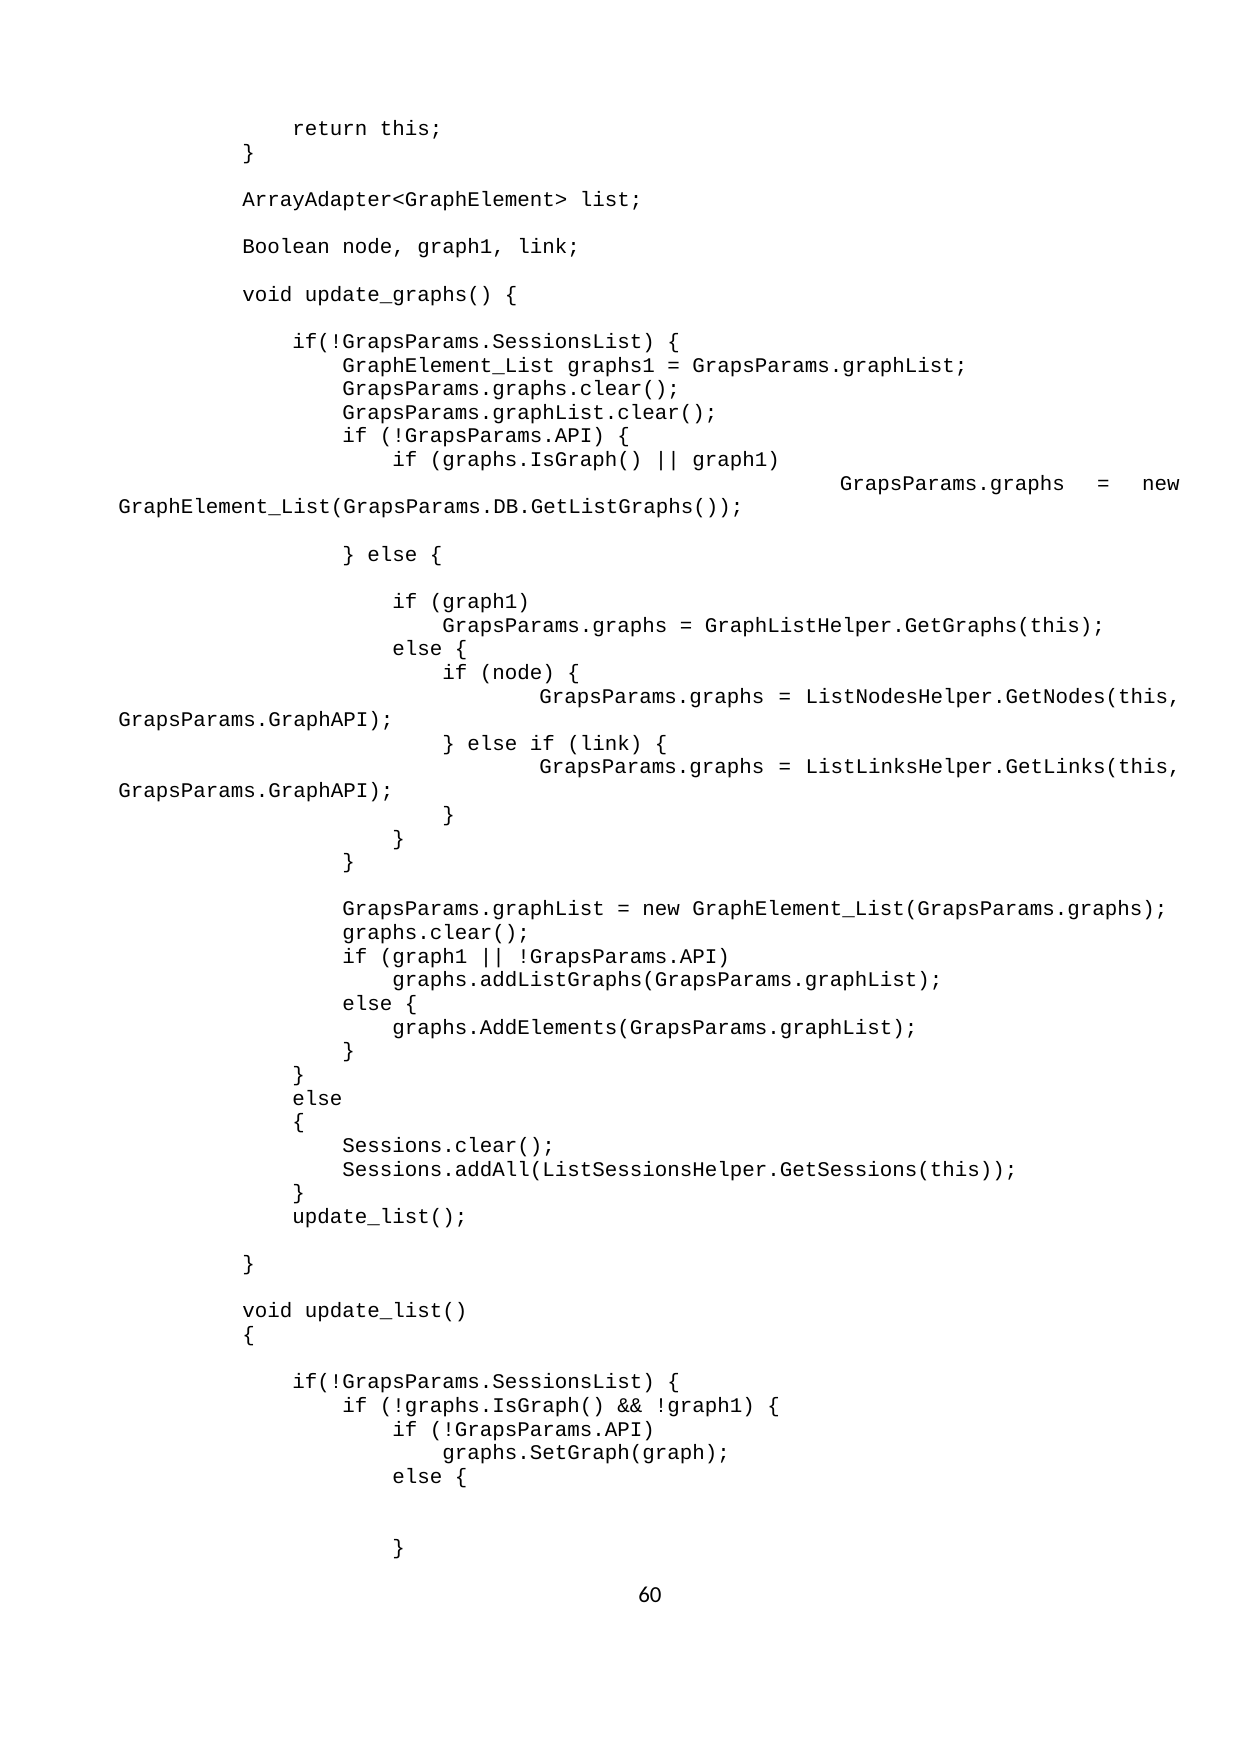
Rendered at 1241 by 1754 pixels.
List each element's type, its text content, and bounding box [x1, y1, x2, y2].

text if (graphs.IsGraph() || graph1) [118, 449, 1181, 473]
text graphs.AddElements(GrapsParams.graphList); [118, 1017, 1181, 1040]
text else { [118, 1466, 1181, 1489]
text ArrayAdapter<GraphElement> list; [118, 189, 1181, 213]
text } [118, 1253, 1181, 1277]
text else [118, 1088, 1181, 1111]
text } else if (link) { [118, 733, 1181, 757]
text else { [118, 638, 1181, 662]
text if (graph1 || !GrapsParams.API) [118, 946, 1181, 969]
text } [118, 827, 1181, 851]
text if (!GrapsParams.API) [118, 1419, 1181, 1442]
text } [118, 804, 1181, 827]
text Sessions.addAll(ListSessionsHelper.GetSessions(this)); [118, 1158, 1181, 1182]
text graphs.SetGraph(graph); [118, 1442, 1181, 1466]
text } [118, 851, 1181, 875]
text GraphElement_List graphs1 = GrapsParams.graphList; [118, 354, 1181, 378]
text } [118, 1064, 1181, 1088]
text return this; [118, 118, 1181, 142]
text { [118, 1324, 1181, 1348]
text if (!GrapsParams.API) { [118, 426, 1181, 449]
text GrapsParams.graphs = new GraphElement_List(GrapsParams.DB.GetListGraphs()); [118, 473, 1181, 520]
text GrapsParams.graphs = GraphListHelper.GetGraphs(this); [118, 615, 1181, 638]
text GrapsParams.graphList.clear(); [118, 402, 1181, 426]
text void update_list() [118, 1300, 1181, 1324]
text GrapsParams.graphs.clear(); [118, 378, 1181, 402]
text Sessions.clear(); [118, 1135, 1181, 1158]
text if (node) { [118, 662, 1181, 686]
text if (graph1) [118, 591, 1181, 615]
text else { [118, 993, 1181, 1017]
text } [118, 1040, 1181, 1064]
text } [118, 1537, 1181, 1561]
text if (!graphs.IsGraph() && !graph1) { [118, 1395, 1181, 1419]
text graphs.clear(); [118, 922, 1181, 946]
text if(!GrapsParams.SessionsList) { [118, 331, 1181, 354]
text if(!GrapsParams.SessionsList) { [118, 1371, 1181, 1395]
text void update_graphs() { [118, 284, 1181, 307]
text { [118, 1111, 1181, 1135]
text } [118, 142, 1181, 165]
text } else { [118, 544, 1181, 567]
text } [118, 1182, 1181, 1206]
text GrapsParams.graphs = ListLinksHelper.GetLinks(this, GrapsParams.GraphAPI); [118, 757, 1181, 804]
text GrapsParams.graphList = new GraphElement_List(GrapsParams.graphs); [118, 898, 1181, 922]
text GrapsParams.graphs = ListNodesHelper.GetNodes(this, GrapsParams.GraphAPI); [118, 686, 1181, 733]
text update_list(); [118, 1206, 1181, 1229]
text graphs.addListGraphs(GrapsParams.graphList); [118, 969, 1181, 993]
text Boolean node, graph1, link; [118, 236, 1181, 260]
